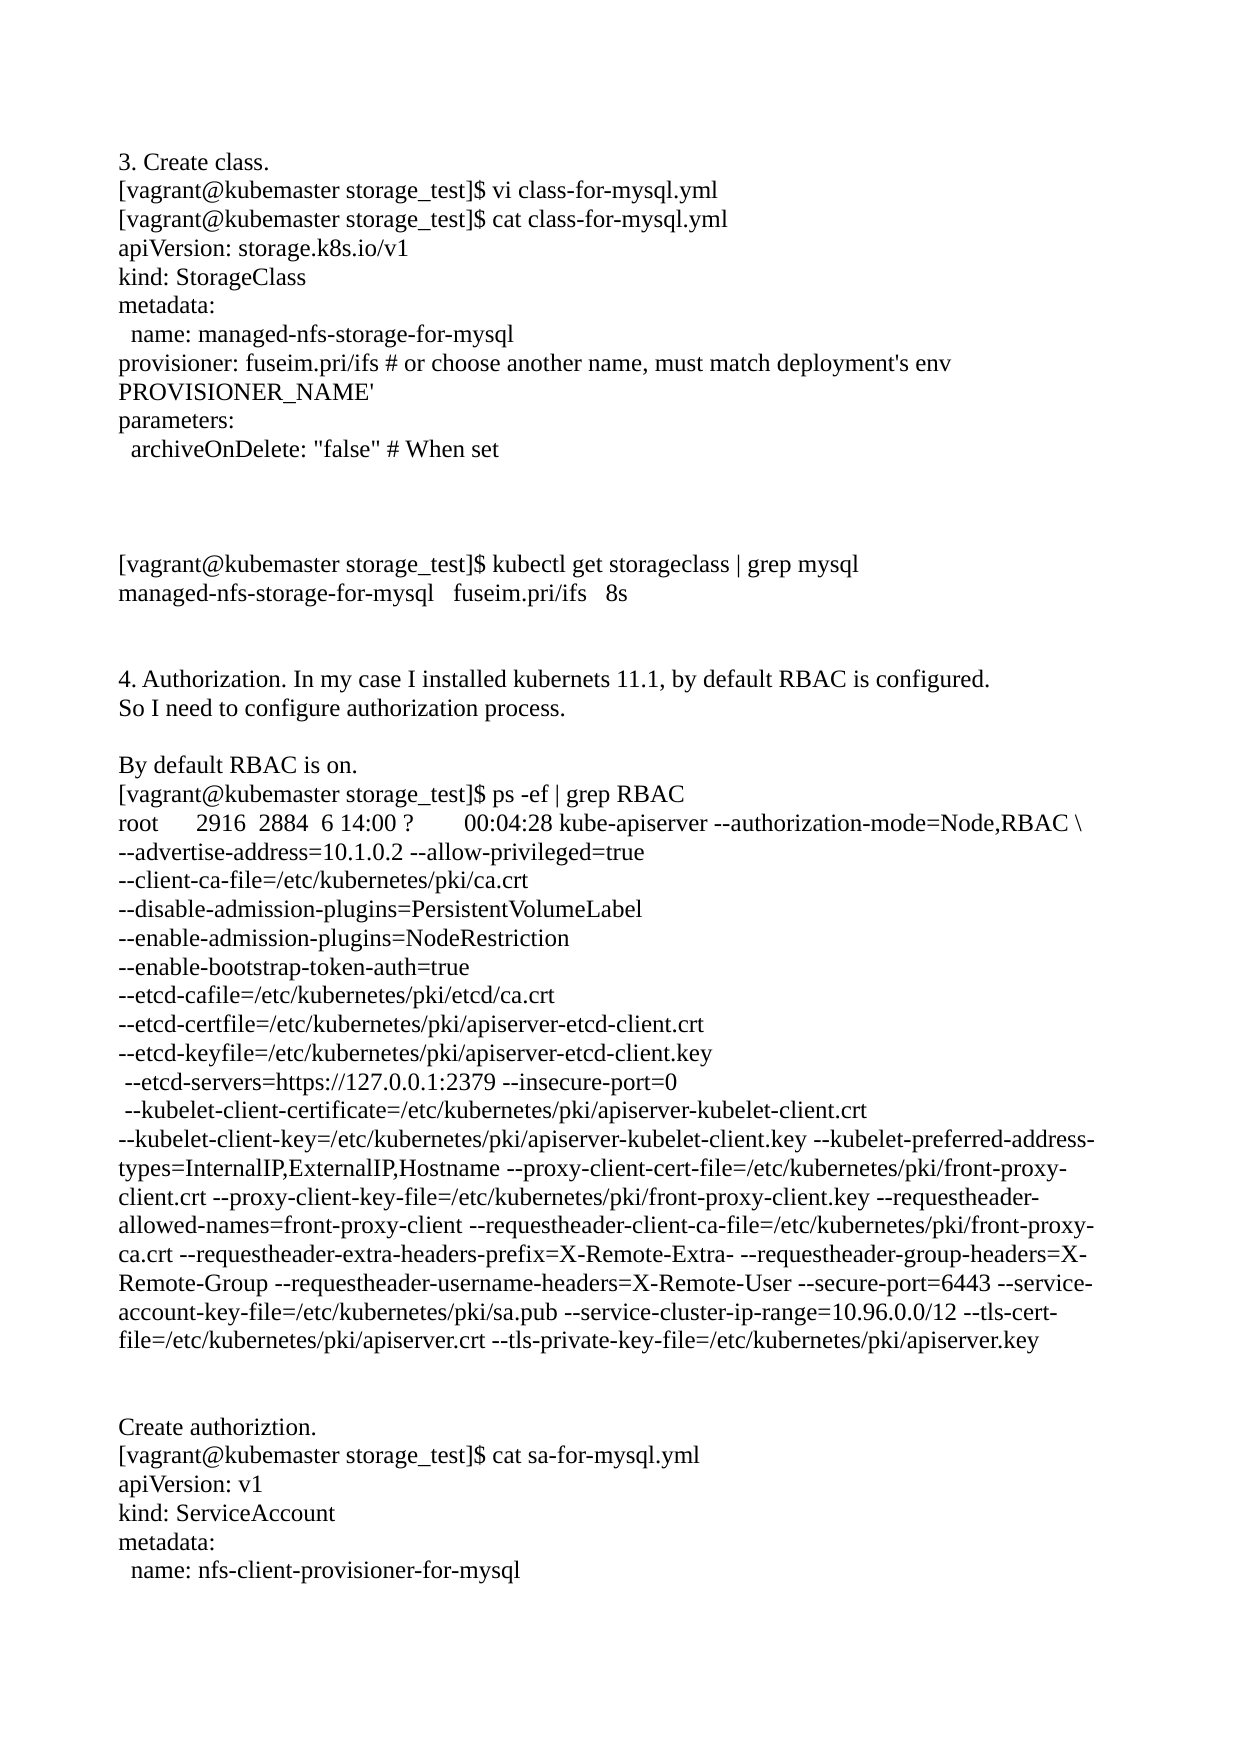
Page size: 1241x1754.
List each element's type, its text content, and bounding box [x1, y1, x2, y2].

text So I need to configure authorization process. [118, 693, 1122, 722]
text 3. Create class. [118, 147, 1122, 176]
text apiVersion: v1 [118, 1469, 1122, 1498]
text metadata: [118, 1527, 1122, 1556]
text --etcd-servers=https://127.0.0.1:2379 --insecure-port=0 [118, 1067, 1122, 1096]
text --kubelet-client-certificate=/etc/kubernetes/pki/apiserver-kubelet-client.crt --kubelet-client-key=/etc/kubernetes/pki/apiserver-kubelet-client.key --kubelet-preferred-address-types=InternalIP,ExternalIP,Hostname --proxy-client-cert-file=/etc/kubernetes/pki/front-proxy-client.crt --proxy-client-key-file=/etc/kubernetes/pki/front-proxy-client.key --requestheader-allowed-names=front-proxy-client --requestheader-client-ca-file=/etc/kubernetes/pki/front-proxy-ca.crt --requestheader-extra-headers-prefix=X-Remote-Extra- --requestheader-group-headers=X-Remote-Group --requestheader-username-headers=X-Remote-User --secure-port=6443 --service-account-key-file=/etc/kubernetes/pki/sa.pub --service-cluster-ip-range=10.96.0.0/12 --tls-cert-file=/etc/kubernetes/pki/apiserver.crt --tls-private-key-file=/etc/kubernetes/pki/apiserver.key [118, 1096, 1122, 1354]
text metadata: [118, 291, 1122, 319]
text [vagrant@kubemaster storage_test]$ cat sa-for-mysql.yml [118, 1441, 1122, 1469]
text root 2916 2884 6 14:00 ? 00:04:28 kube-apiserver --authorization-mode=Node,RBAC \ [118, 808, 1122, 837]
text [vagrant@kubemaster storage_test]$ ps -ef | grep RBAC [118, 779, 1122, 808]
text --disable-admission-plugins=PersistentVolumeLabel [118, 894, 1122, 923]
text [vagrant@kubemaster storage_test]$ vi class-for-mysql.yml [118, 176, 1122, 204]
text By default RBAC is on. [118, 751, 1122, 779]
text [vagrant@kubemaster storage_test]$ kubectl get storageclass | grep mysql [118, 549, 1122, 578]
text managed-nfs-storage-for-mysql fuseim.pri/ifs 8s [118, 578, 1122, 607]
text name: managed-nfs-storage-for-mysql [118, 319, 1122, 348]
text provisioner: fuseim.pri/ifs # or choose another name, must match deployment's env PROVISIONER_NAME' [118, 348, 1122, 406]
text Create authoriztion. [118, 1412, 1122, 1441]
text parameters: [118, 406, 1122, 434]
text archiveOnDelete: "false" # When set [118, 434, 1122, 463]
text name: nfs-client-provisioner-for-mysql [118, 1556, 1122, 1584]
text --etcd-keyfile=/etc/kubernetes/pki/apiserver-etcd-client.key [118, 1038, 1122, 1067]
text --etcd-cafile=/etc/kubernetes/pki/etcd/ca.crt [118, 981, 1122, 1009]
text --enable-bootstrap-token-auth=true [118, 952, 1122, 981]
text [vagrant@kubemaster storage_test]$ cat class-for-mysql.yml [118, 204, 1122, 233]
text --advertise-address=10.1.0.2 --allow-privileged=true [118, 837, 1122, 866]
text apiVersion: storage.k8s.io/v1 [118, 233, 1122, 262]
text --etcd-certfile=/etc/kubernetes/pki/apiserver-etcd-client.crt [118, 1009, 1122, 1038]
text --enable-admission-plugins=NodeRestriction [118, 923, 1122, 952]
text --client-ca-file=/etc/kubernetes/pki/ca.crt [118, 866, 1122, 894]
text kind: StorageClass [118, 262, 1122, 291]
text 4. Authorization. In my case I installed kubernets 11.1, by default RBAC is configured. [118, 664, 1122, 693]
text kind: ServiceAccount [118, 1498, 1122, 1527]
